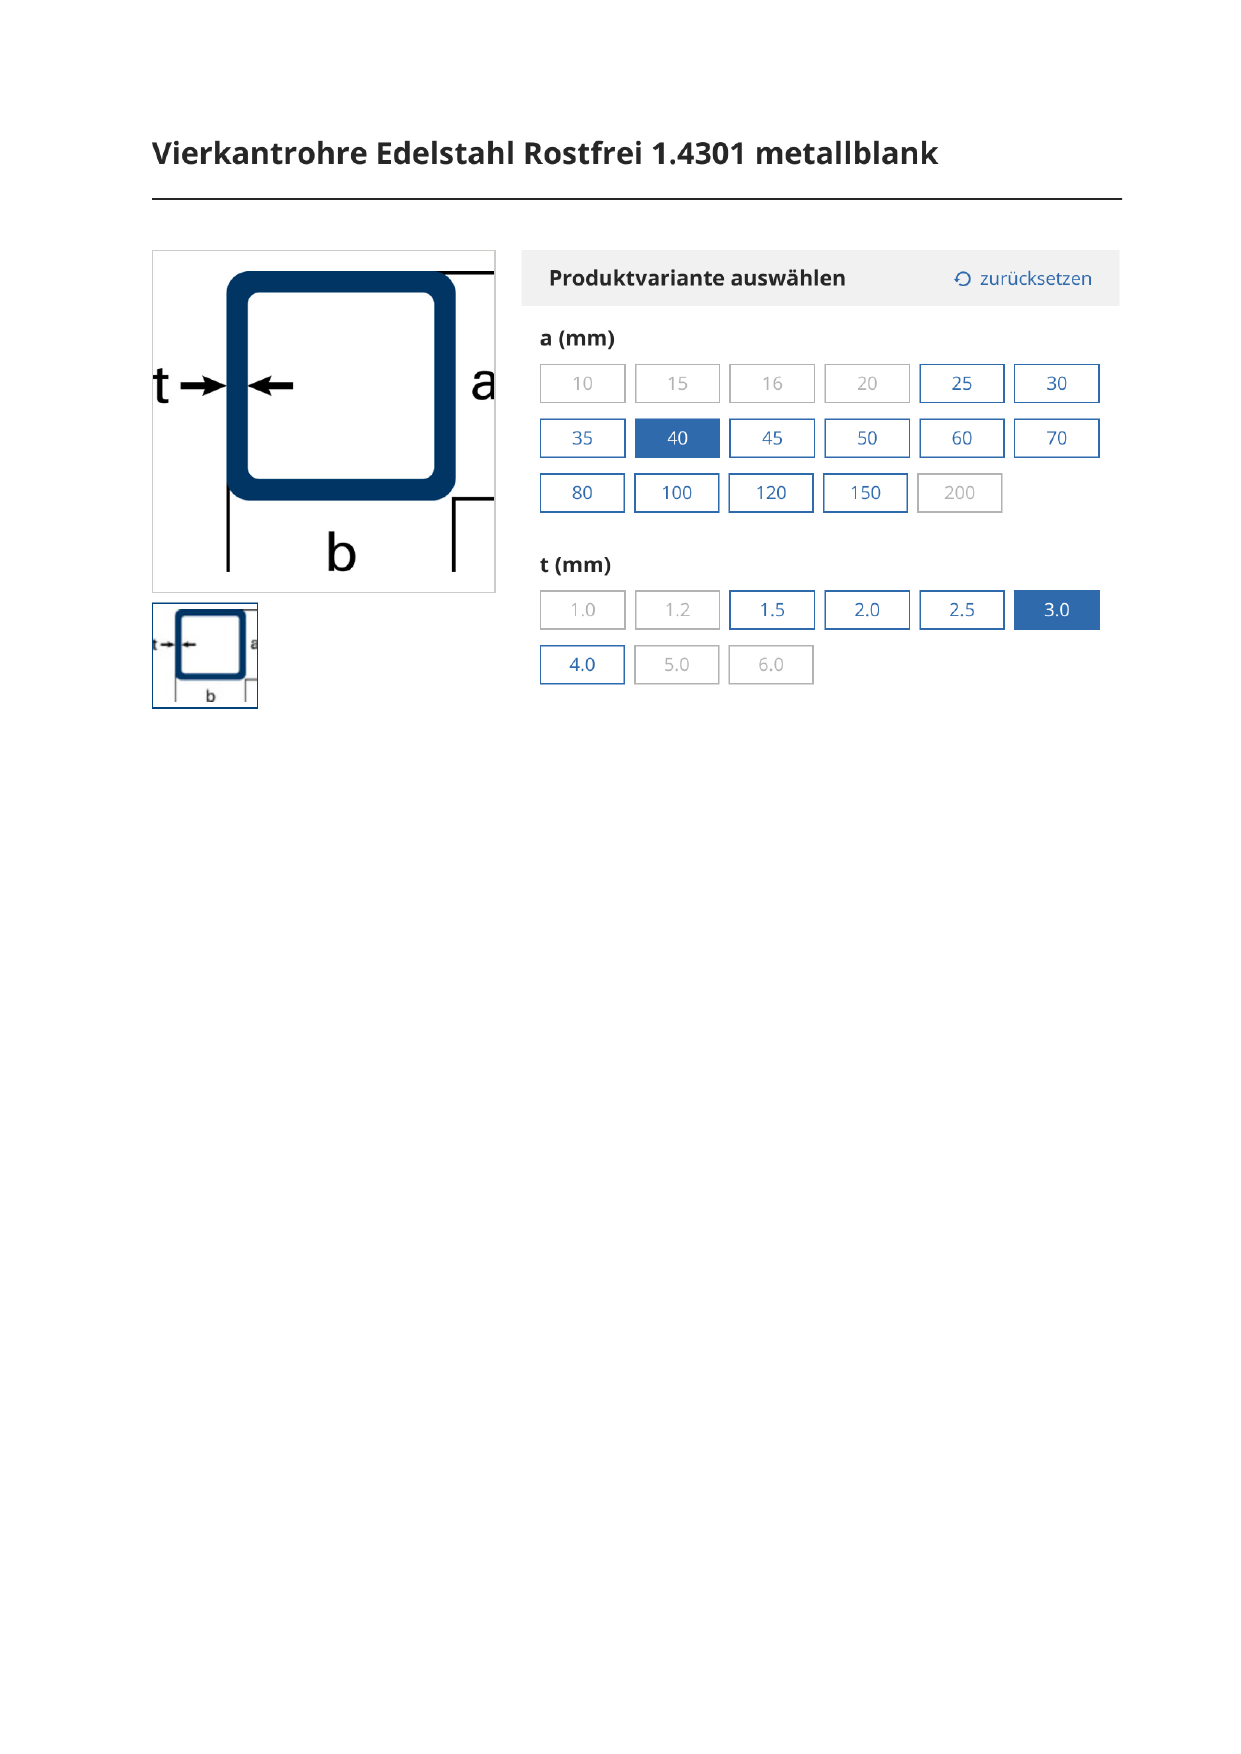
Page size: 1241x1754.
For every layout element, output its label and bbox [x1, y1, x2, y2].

picture [118, 118, 1123, 726]
